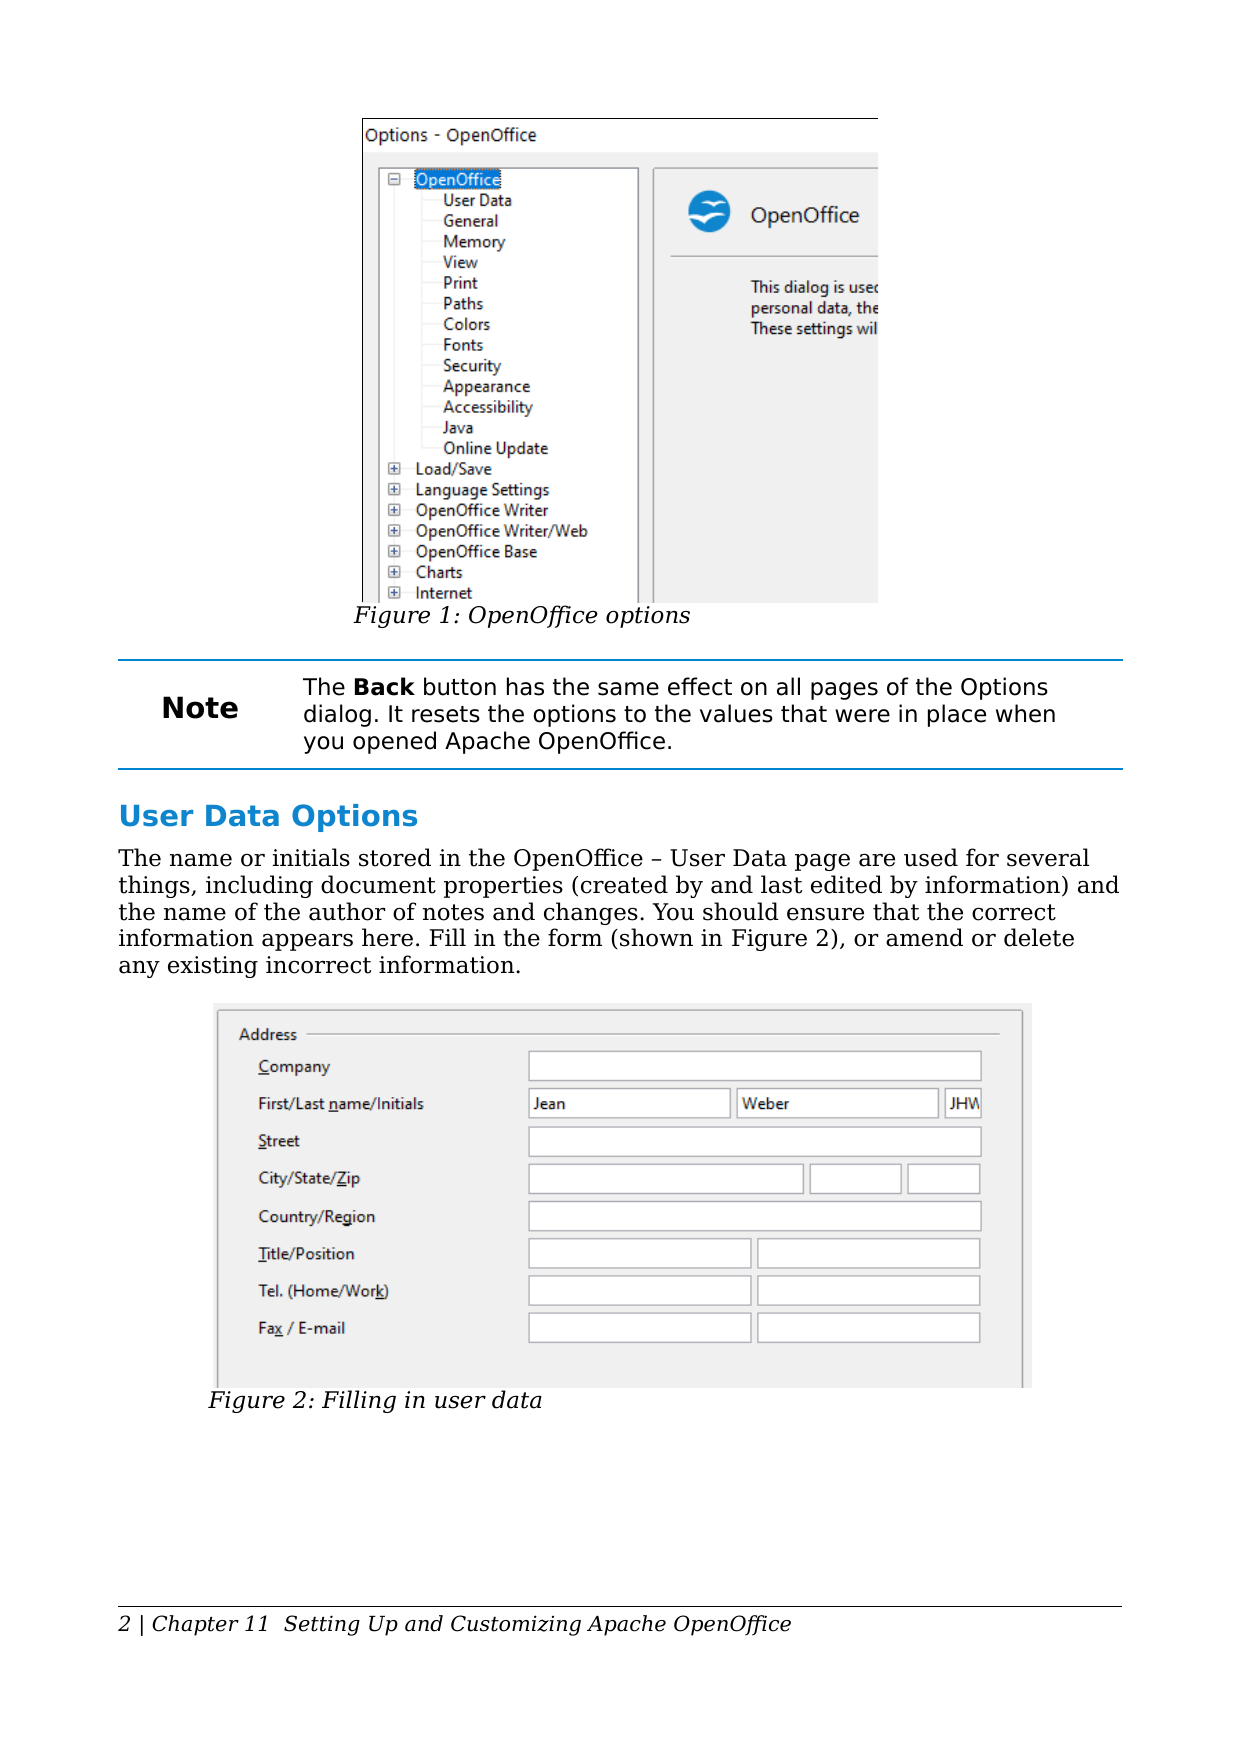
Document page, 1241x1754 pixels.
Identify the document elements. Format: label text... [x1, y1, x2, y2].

table_header The Back button has the same effect on all pages of the Options dialog. It resets the options to the values that were in place when you opened Apache OpenOffice. [281, 661, 1122, 767]
picture [363, 118, 879, 603]
text Figure 2: Filling in user data [208, 1004, 1032, 1414]
text The name or initials stored in the OpenOffice – User Data page are used for several things, including document properties (created by and last edited by information) and the name of the author of notes and changes. You should ensure that the correct information appears here. Fill in the form (shown in Figure 2), or amend or delete any existing incorrect information. [118, 845, 1122, 979]
text Figure 1: OpenOffice options [354, 118, 886, 629]
subtitle User Data Options [118, 799, 1122, 833]
picture [213, 1003, 1033, 1388]
table_header Note [118, 661, 281, 767]
